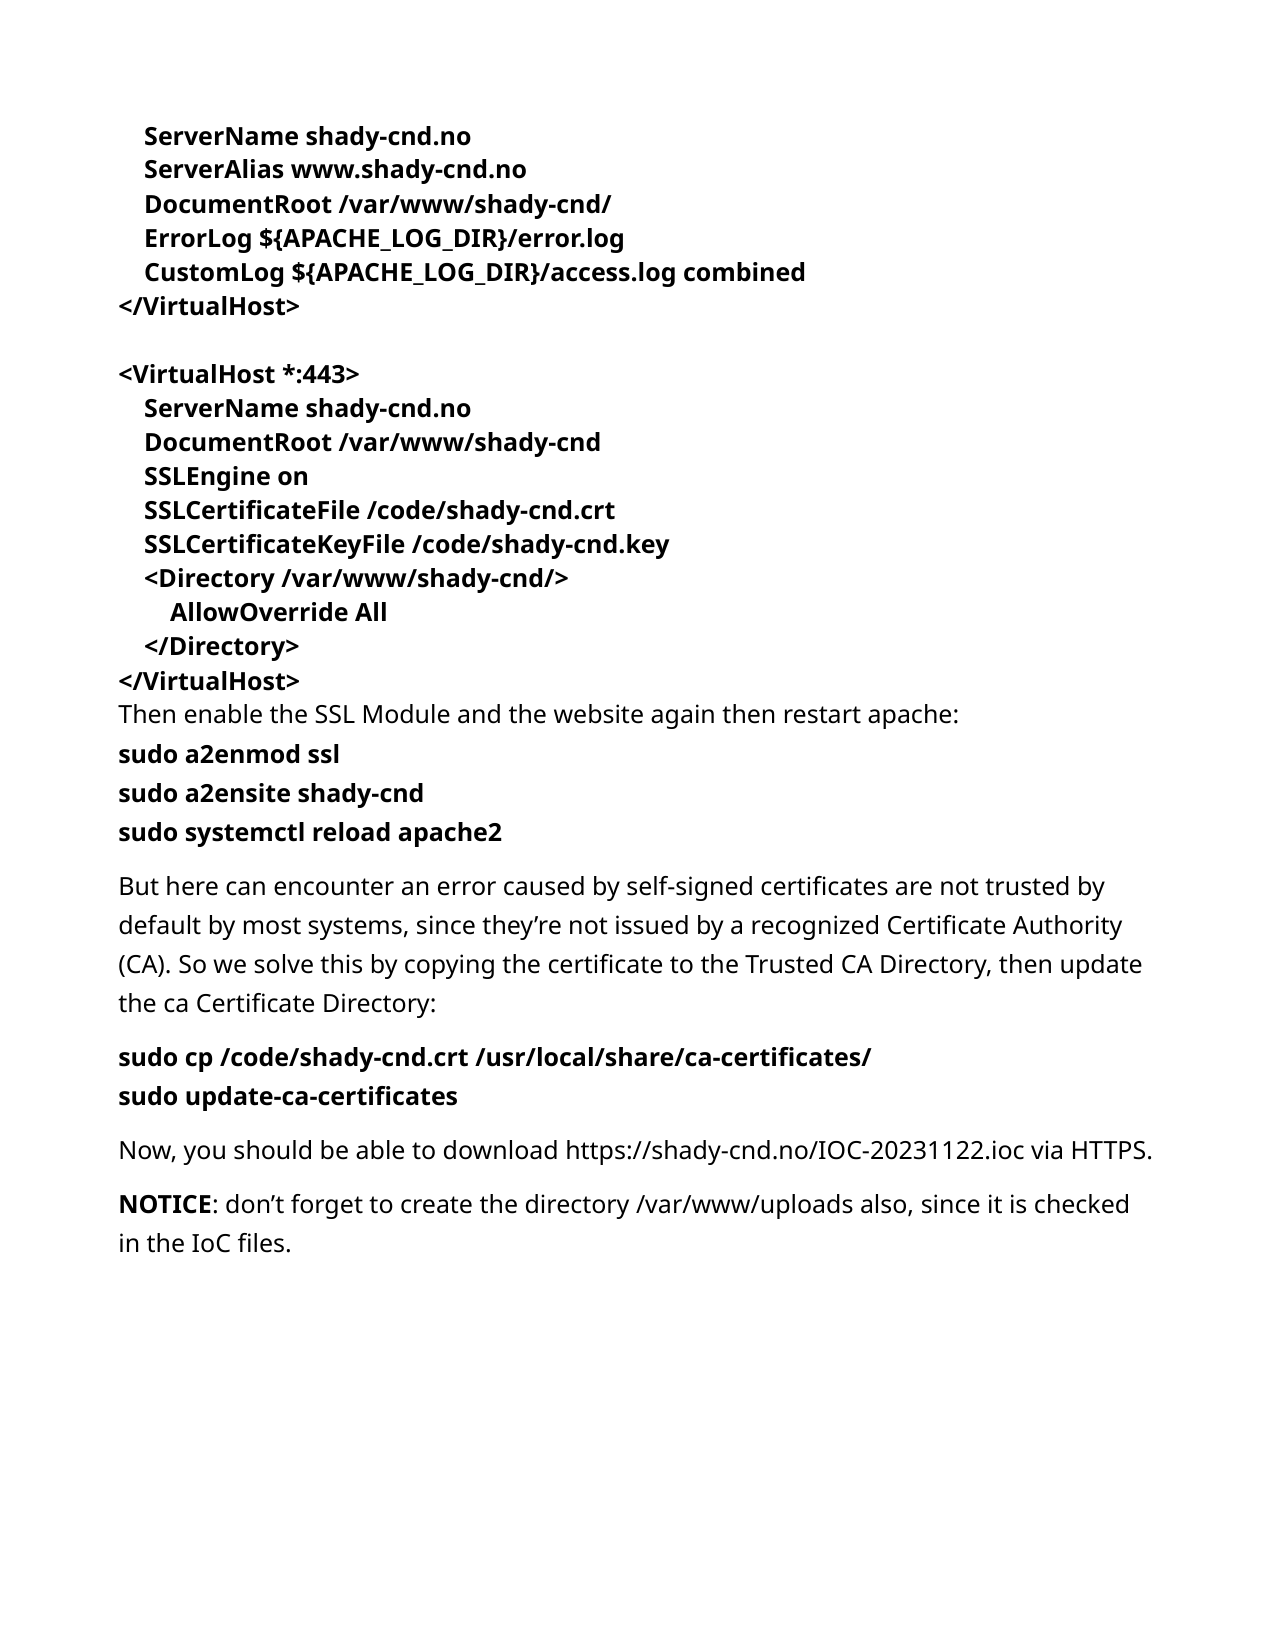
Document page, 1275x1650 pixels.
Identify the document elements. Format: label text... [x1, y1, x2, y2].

text CustomLog ${APACHE_LOG_DIR}/access.log combined [118, 254, 1157, 288]
text But here can encounter an error caused by self-signed certificates are not trusted by default by most systems, since they’re not issued by a recognized Certificate Authority (CA). So we solve this by copying the certificate to the Trusted CA Directory, then update the ca Certificate Directory: [118, 868, 1157, 1020]
text </VirtualHost> [118, 663, 1157, 697]
text SSLCertificateFile /code/shady-cnd.crt [118, 493, 1157, 527]
text ServerAlias www.shady-cnd.no [118, 152, 1157, 186]
text </VirtualHost> [118, 288, 1157, 322]
text NOTICE: don’t forget to create the directory /var/www/uploads also, since it is checked in the IoC files. [118, 1186, 1157, 1259]
text SSLEngine on [118, 459, 1157, 493]
text SSLCertificateKeyFile /code/shady-cnd.key [118, 527, 1157, 561]
text Now, you should be able to download https://shady-cnd.no/IOC-20231122.ioc via HTTPS. [118, 1133, 1157, 1167]
text <VirtualHost *:443> [118, 357, 1157, 391]
text ErrorLog ${APACHE_LOG_DIR}/error.log [118, 220, 1157, 254]
text DocumentRoot /var/www/shady-cnd [118, 425, 1157, 459]
text </Directory> [118, 629, 1157, 663]
text DocumentRoot /var/www/shady-cnd/ [118, 186, 1157, 220]
text Then enable the SSL Module and the website again then restart apache: sudo a2enmod ssl sudo a2ensite shady-cnd sudo systemctl reload apache2 [118, 697, 1157, 849]
text ServerName shady-cnd.no [118, 118, 1157, 152]
text AllowOverride All [118, 595, 1157, 629]
text <Directory /var/www/shady-cnd/> [118, 561, 1157, 595]
text sudo cp /code/shady-cnd.crt /usr/local/share/ca-certificates/ sudo update-ca-certificates [118, 1040, 1157, 1113]
text ServerName shady-cnd.no [118, 391, 1157, 425]
